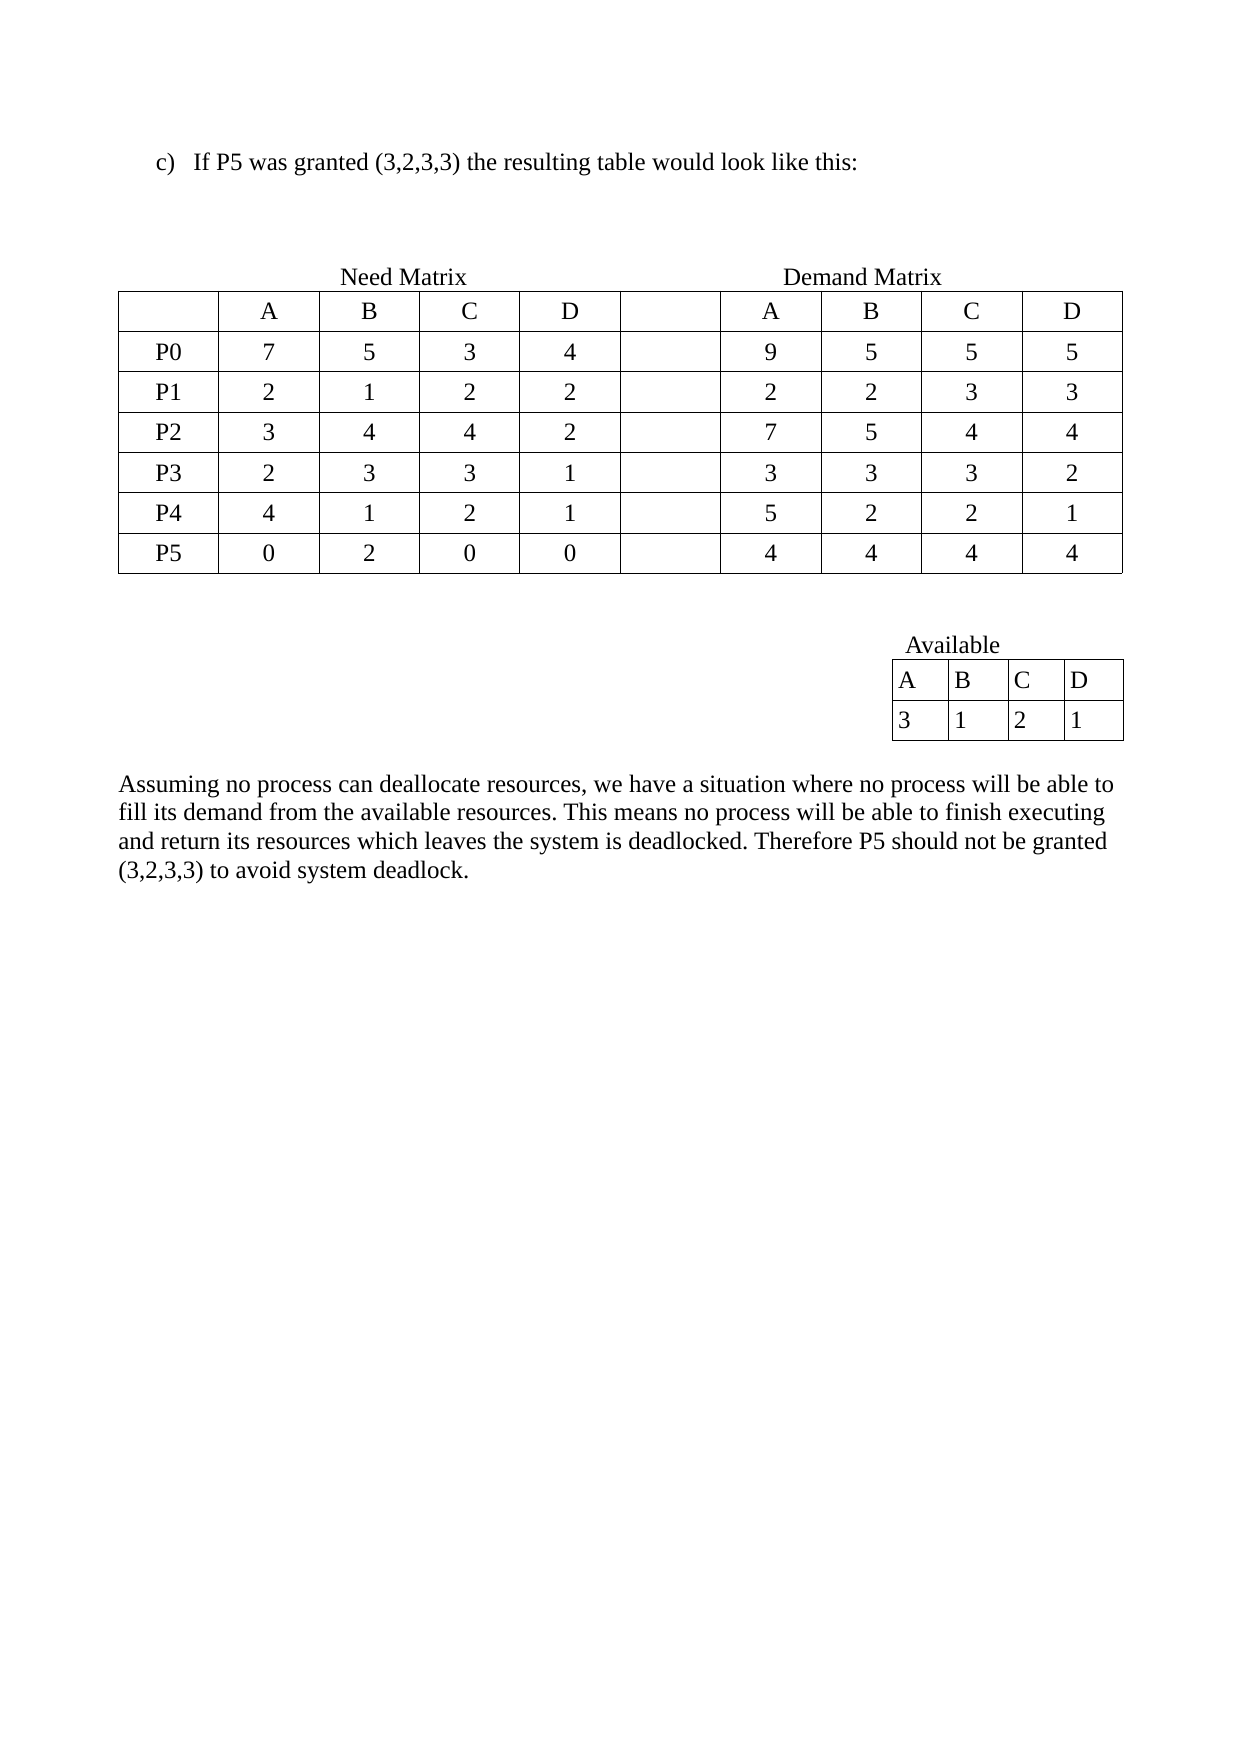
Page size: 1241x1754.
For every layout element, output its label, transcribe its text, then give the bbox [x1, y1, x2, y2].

table_cell 3 [320, 453, 419, 492]
table_cell [621, 332, 720, 371]
table_cell 1 [520, 493, 620, 532]
table_cell 0 [520, 534, 620, 573]
table_header D [1023, 292, 1122, 331]
table_cell 2 [320, 534, 419, 573]
table_header B [822, 292, 921, 331]
table_cell 9 [721, 332, 821, 371]
table_cell 4 [922, 413, 1022, 452]
table_header A [893, 660, 948, 699]
table_cell 3 [822, 453, 921, 492]
table_cell 3 [219, 413, 319, 452]
table_cell 0 [420, 534, 519, 573]
table_header [119, 292, 218, 331]
table_header C [1009, 660, 1064, 699]
table_cell 2 [1023, 453, 1122, 492]
table_cell 1 [520, 453, 620, 492]
table_cell [621, 534, 720, 573]
table_cell P5 [119, 534, 218, 573]
table_cell P3 [119, 453, 218, 492]
table_cell 5 [822, 413, 921, 452]
table_cell 2 [822, 493, 921, 532]
table_header B [320, 292, 419, 331]
table_cell 7 [219, 332, 319, 371]
table_cell 2 [520, 372, 620, 412]
table_cell 1 [320, 372, 419, 412]
table_cell 4 [822, 534, 921, 573]
table_cell [621, 413, 720, 452]
table_cell 7 [721, 413, 821, 452]
table_cell [621, 372, 720, 412]
table_cell 2 [420, 493, 519, 532]
table_cell 3 [420, 332, 519, 371]
text Assuming no process can deallocate resources, we have a situation where no process will be able to fill its demand from the available resources. This means no process will be able to finish executing and return its resources which leaves the system is deadlocked. Therefore P5 should not be granted (3,2,3,3) to avoid system deadlock. [118, 769, 1122, 884]
table_cell 3 [893, 701, 948, 740]
table_cell 2 [520, 413, 620, 452]
table_cell 2 [721, 372, 821, 412]
table_cell 4 [420, 413, 519, 452]
table_cell P1 [119, 372, 218, 412]
table_header A [219, 292, 319, 331]
table_cell 2 [219, 372, 319, 412]
table_cell 4 [1023, 413, 1122, 452]
table_cell [621, 453, 720, 492]
table_cell 4 [320, 413, 419, 452]
table_cell 2 [822, 372, 921, 412]
table_header C [922, 292, 1022, 331]
table_cell 4 [922, 534, 1022, 573]
table_cell P4 [119, 493, 218, 532]
table_cell 3 [420, 453, 519, 492]
table_cell [621, 493, 720, 532]
table_header A [721, 292, 821, 331]
table_cell 1 [1023, 493, 1122, 532]
table_cell 4 [721, 534, 821, 573]
table_cell 0 [219, 534, 319, 573]
table_cell 1 [1065, 701, 1123, 740]
table_cell 1 [949, 701, 1008, 740]
table_cell 3 [922, 372, 1022, 412]
table_cell 3 [721, 453, 821, 492]
table_header D [1065, 660, 1123, 699]
table_header [621, 292, 720, 331]
table_cell 3 [1023, 372, 1122, 412]
table_cell 2 [219, 453, 319, 492]
list If P5 was granted (3,2,3,3) the resulting table would look like this: [156, 147, 1122, 176]
text Available [118, 630, 1122, 659]
table_cell 4 [219, 493, 319, 532]
table_cell 5 [721, 493, 821, 532]
table_cell 3 [922, 453, 1022, 492]
table_cell 4 [520, 332, 620, 371]
table_header B [949, 660, 1008, 699]
table_cell 5 [1023, 332, 1122, 371]
table_cell 2 [420, 372, 519, 412]
text Need Matrix Demand Matrix [118, 262, 1122, 291]
table_cell 4 [1023, 534, 1122, 573]
table_cell 2 [922, 493, 1022, 532]
table_cell 2 [1009, 701, 1064, 740]
table_cell 5 [922, 332, 1022, 371]
table_header D [520, 292, 620, 331]
table_header C [420, 292, 519, 331]
table_cell P0 [119, 332, 218, 371]
table_cell 5 [320, 332, 419, 371]
table_cell 1 [320, 493, 419, 532]
table_cell 5 [822, 332, 921, 371]
table_cell P2 [119, 413, 218, 452]
